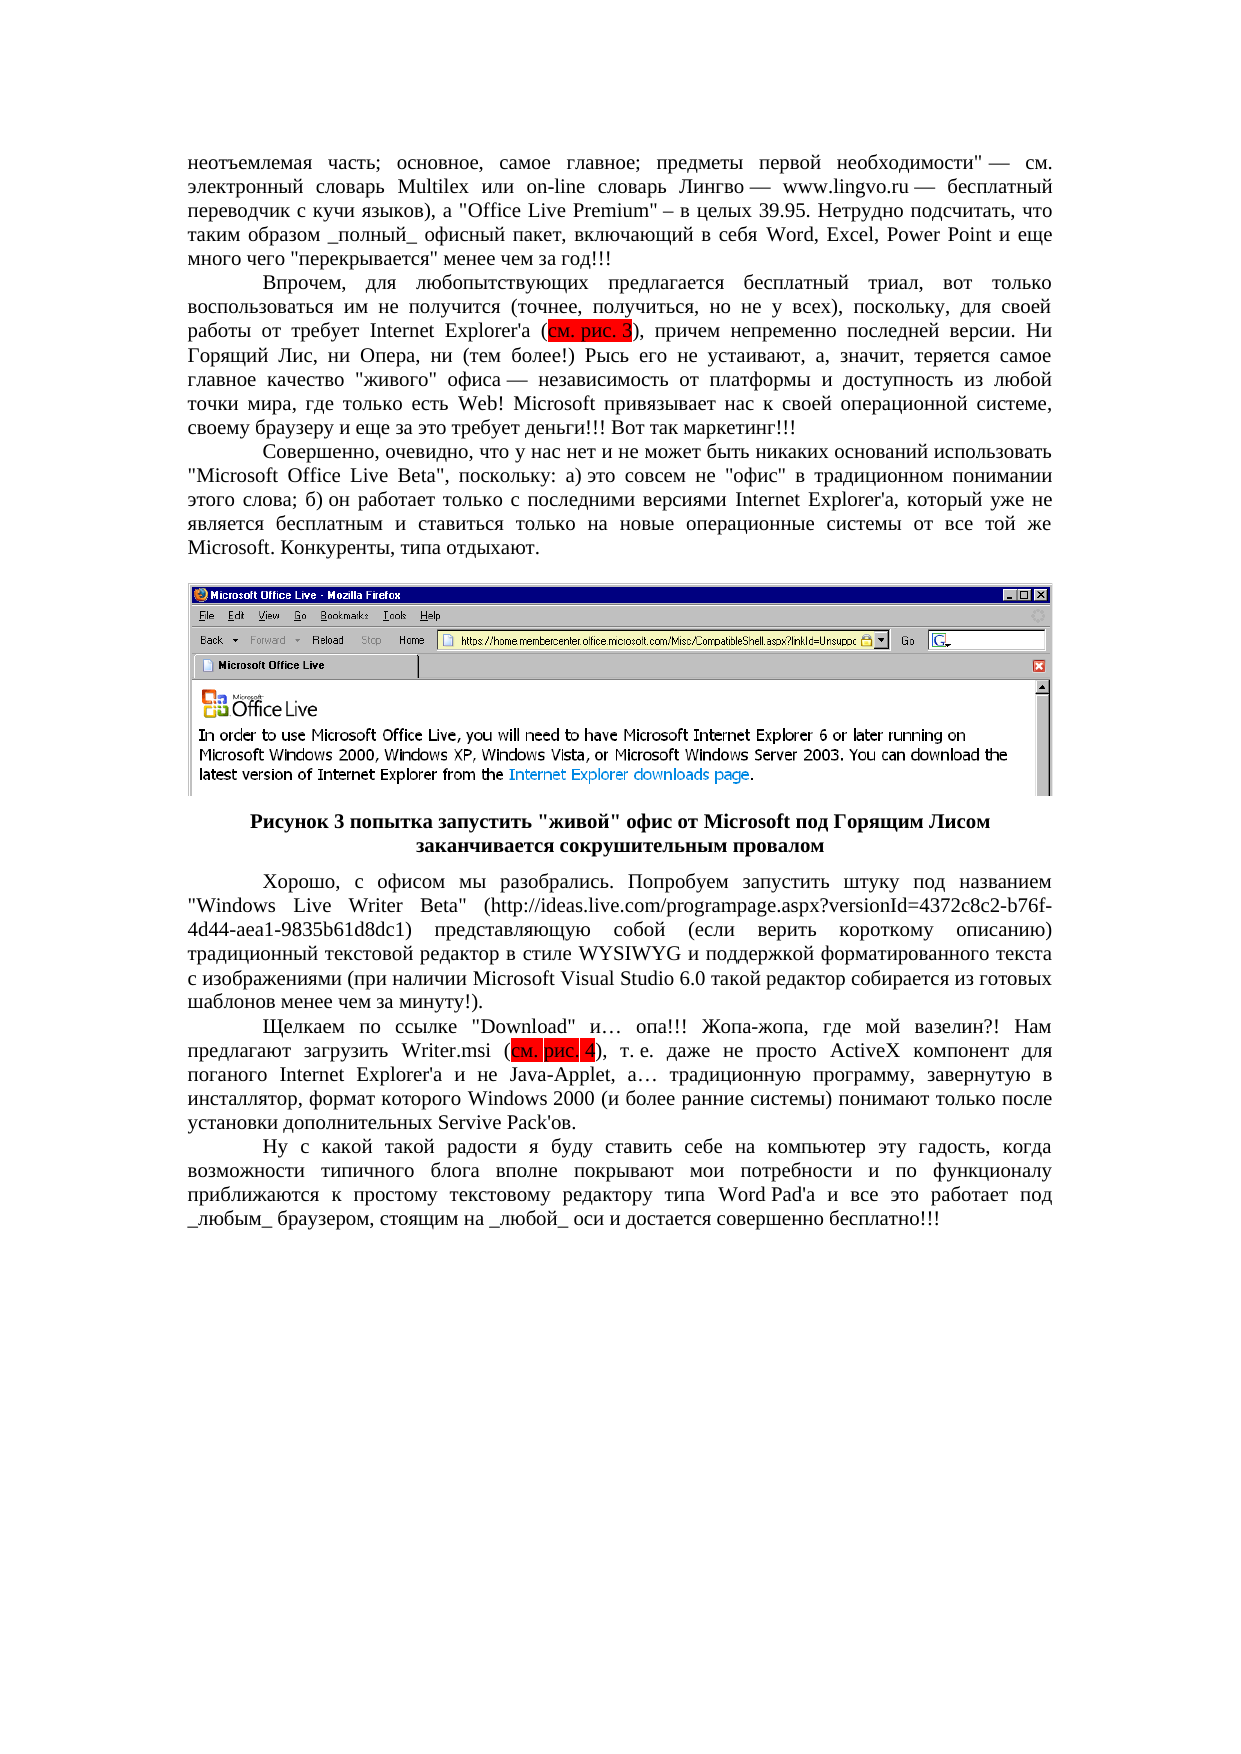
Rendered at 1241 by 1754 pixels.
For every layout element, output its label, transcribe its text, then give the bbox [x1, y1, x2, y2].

text Щелкаем по ссылке "Download" и… опа!!! Жопа-жопа, где мой вазелин?! Нам предлагают загрузить Writer.msi (см. рис. 4), т. е. даже не просто ActiveX компонент для поганого Internet Explorer'а и не Java-Applet, а… традиционную программу, завернутую в инсталлятор, формат которого Windows 2000 (и более ранние системы) понимают только после установки дополнительных Servive Pack'ов. [187, 1013, 1053, 1134]
text Рисунок 3 попытка запустить "живой" офис от Microsoft под Горящим Лисом заканчивается сокрушительным провалом [187, 808, 1053, 857]
text Впрочем, для любопытствующих предлагается бесплатный триал, вот только воспользоваться им не получится (точнее, получиться, но не у всех), поскольку, для своей работы от требует Internet Explorer'а (см. рис. 3), причем непременно последней версии. Ни Горящий Лис, ни Опера, ни (тем более!) Рысь его не устаивают, а, значит, теряется самое главное качество "живого" офиса — независимость от платформы и доступность из любой точки мира, где только есть Web! Microsoft привязывает нас к своей операционной системе, своему браузеру и еще за это требует деньги!!! Вот так маркетинг!!! [187, 270, 1053, 439]
text неотъемлемая часть; основное, самое главное; предметы первой необходимости" — см. электронный словарь Multilex или on-line словарь Лингво — www.lingvo.ru — бесплатный переводчик с кучи языков), а "Office Live Premium" – в целых 39.95. Нетрудно подсчитать, что таким образом _полный_ офисный пакет, включающий в себя Word, Excel, Power Point и еще много чего "перекрывается" менее чем за год!!! [187, 150, 1053, 270]
text Совершенно, очевидно, что у нас нет и не может быть никаких оснований использовать "Microsoft Office Live Beta", поскольку: а) это совсем не "офис" в традиционном понимании этого слова; б) он работает только с последними версиями Internet Explorer'а, который уже не является бесплатным и ставиться только на новые операционные системы от все той же Microsoft. Конкуренты, типа отдыхают. [187, 439, 1053, 559]
text Хорошо, с офисом мы разобрались. Попробуем запустить штуку под названием "Windows Live Writer Beta" (http://ideas.live.com/programpage.aspx?versionId=4372c8c2-b76f-4d44-aea1-9835b61d8dc1) представляющую собой (если верить короткому описанию) традиционный текстовой редактор в стиле WYSIWYG и поддержкой форматированного текста с изображениями (при наличии Microsoft Visual Studio 6.0 такой редактор собирается из готовых шаблонов менее чем за минуту!). [187, 869, 1053, 1013]
text Ну с какой такой радости я буду ставить себе на компьютер эту гадость, когда возможности типичного блога вполне покрывают мои потребности и по функционалу приближаются к простому текстовому редактору типа Word Pad'а и все это работает под _любым_ браузером, стоящим на _любой_ оси и достается совершенно бесплатно!!! [187, 1134, 1053, 1230]
picture [188, 583, 1053, 796]
